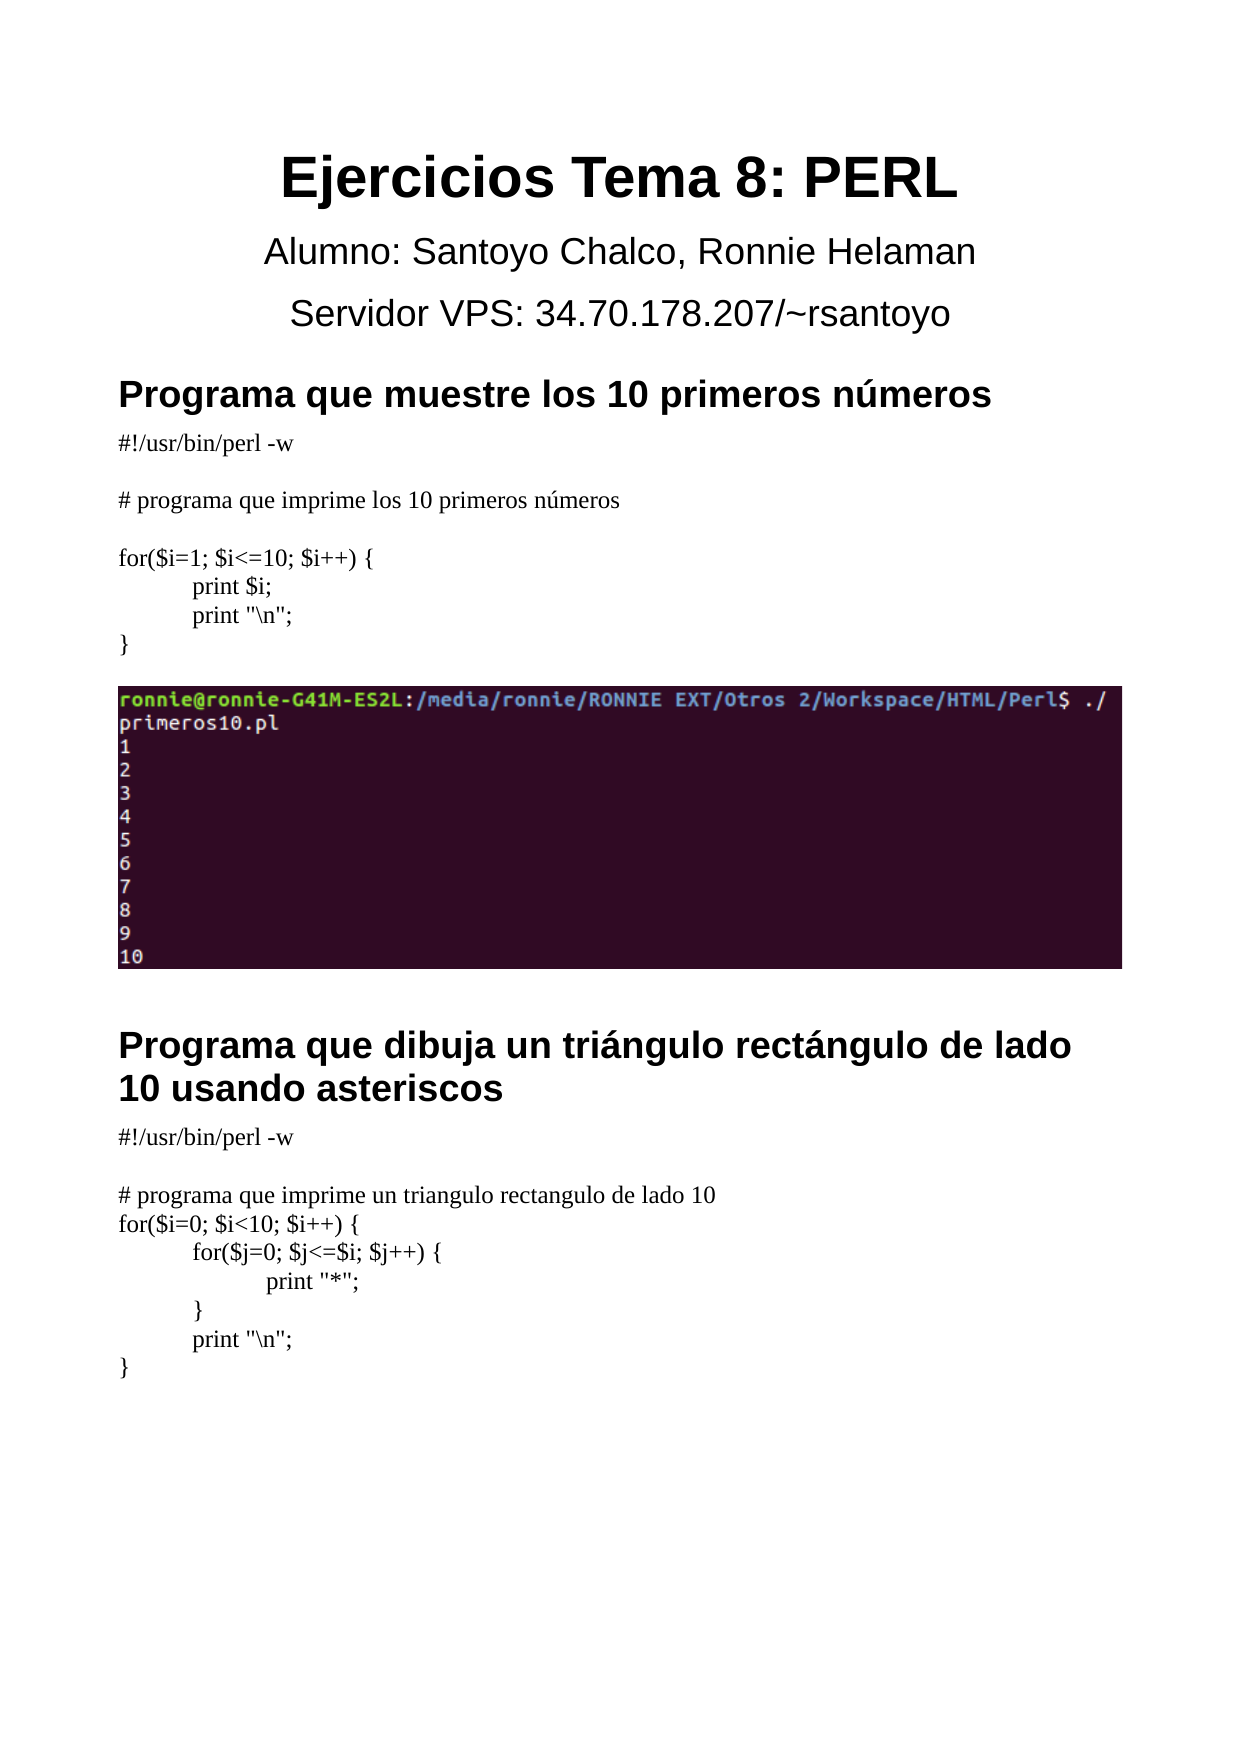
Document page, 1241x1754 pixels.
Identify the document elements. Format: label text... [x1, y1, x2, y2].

text # programa que imprime un triangulo rectangulo de lado 10 [118, 1180, 1122, 1209]
title Ejercicios Tema 8: PERL [118, 143, 1122, 210]
text print "*"; [118, 1266, 1122, 1295]
text } [118, 1352, 1122, 1381]
subtitle Alumno: Santoyo Chalco, Ronnie Helaman [118, 229, 1122, 272]
text print "\n"; [118, 1324, 1122, 1352]
subtitle Programa que dibuja un triángulo rectángulo de lado 10 usando asteriscos [118, 1023, 1122, 1110]
text } [118, 1295, 1122, 1324]
text for($j=0; $j<=$i; $j++) { [118, 1237, 1122, 1266]
text #!/usr/bin/perl -w [118, 1122, 1122, 1151]
text print "\n"; [118, 600, 1122, 629]
text for($i=1; $i<=10; $i++) { [118, 543, 1122, 571]
text } [118, 629, 1122, 658]
subtitle Servidor VPS: 34.70.178.207/~rsantoyo [118, 291, 1122, 334]
picture [118, 686, 1123, 969]
subtitle Programa que muestre los 10 primeros números [118, 371, 1122, 415]
text print $i; [118, 571, 1122, 600]
text for($i=0; $i<10; $i++) { [118, 1209, 1122, 1237]
text # programa que imprime los 10 primeros números [118, 485, 1122, 514]
text #!/usr/bin/perl -w [118, 428, 1122, 456]
